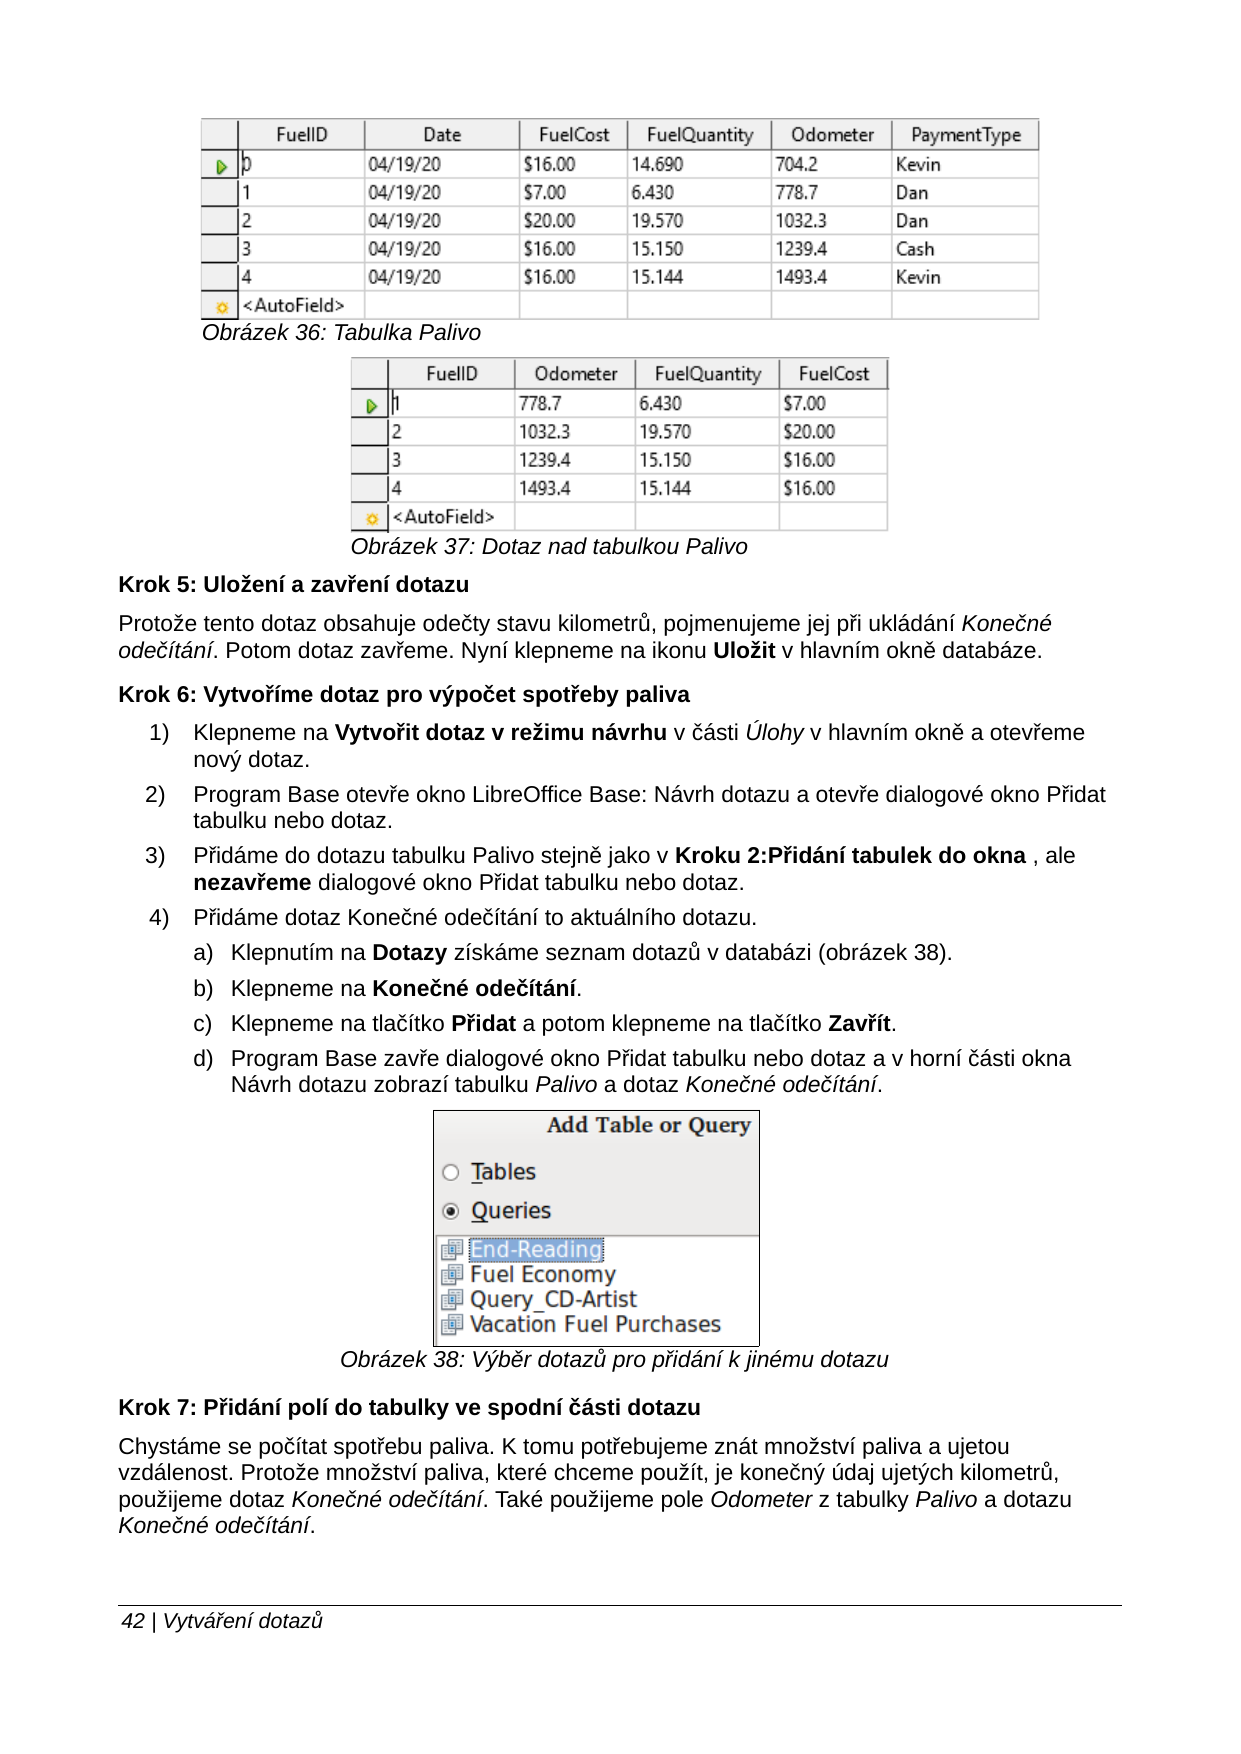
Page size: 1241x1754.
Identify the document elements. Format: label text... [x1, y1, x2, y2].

text Krok 6: Vytvoříme dotaz pro výpočet spotřeby paliva [118, 681, 1122, 707]
text Chystáme se počítat spotřebu paliva. K tomu potřebujeme znát množství paliva a ujetou vzdálenost. Protože množství paliva, které chceme použít, je konečný údaj ujetých kilometrů, použijeme dotaz Konečné odečítání. Také použijeme pole Odometer z tabulky Palivo a dotazu Konečné odečítání. [118, 1433, 1122, 1538]
text Krok 7: Přidání polí do tabulky ve spodní části dotazu [118, 1394, 1122, 1421]
list Klepnutím na Dotazy získáme seznam dotazů v databázi (obrázek 38). [193, 939, 1122, 966]
list Klepneme na Vytvořit dotaz v režimu návrhu v části Úlohy v hlavním okně a otevřeme nový dotaz. [169, 719, 1122, 772]
text Krok 5: Uložení a zavření dotazu [118, 571, 1122, 598]
text Protože tento dotaz obsahuje odečty stavu kilometrů, pojmenujeme jej při ukládání Konečné odečítání. Potom dotaz zavřeme. Nyní klepneme na ikonu Uložit v hlavním okně databáze. [118, 610, 1122, 663]
text Obrázek 37: Dotaz nad tabulkou Palivo [350, 533, 890, 559]
list Program Base otevře okno LibreOffice Base: Návrh dotazu a otevře dialogové okno Přidat tabulku nebo dotaz. [165, 781, 1122, 834]
picture [350, 357, 890, 533]
list Přidáme dotaz Konečné odečítání to aktuálního dotazu. [169, 904, 1122, 930]
picture [200, 118, 1040, 320]
list Klepneme na tlačítko Přidat a potom klepneme na tlačítko Zavřít. [193, 1010, 1122, 1036]
list Klepneme na Konečné odečítání. [193, 974, 1122, 1001]
picture [434, 1111, 759, 1346]
list Přidáme do dotazu tabulku Palivo stejně jako v Kroku 2: Přidání tabulek do okna , ale nezavřeme dialogové okno Přidat tabulku nebo dotaz. [165, 842, 1122, 895]
list Program Base zavře dialogové okno Přidat tabulku nebo dotaz a v horní části okna Návrh dotazu zobrazí tabulku Palivo a dotaz Konečné odečítání. [193, 1045, 1122, 1098]
text Obrázek 36: Tabulka Palivo [202, 320, 1039, 346]
text Obrázek 38: Výběr dotazů pro přidání k jinému dotazu [340, 1109, 900, 1372]
